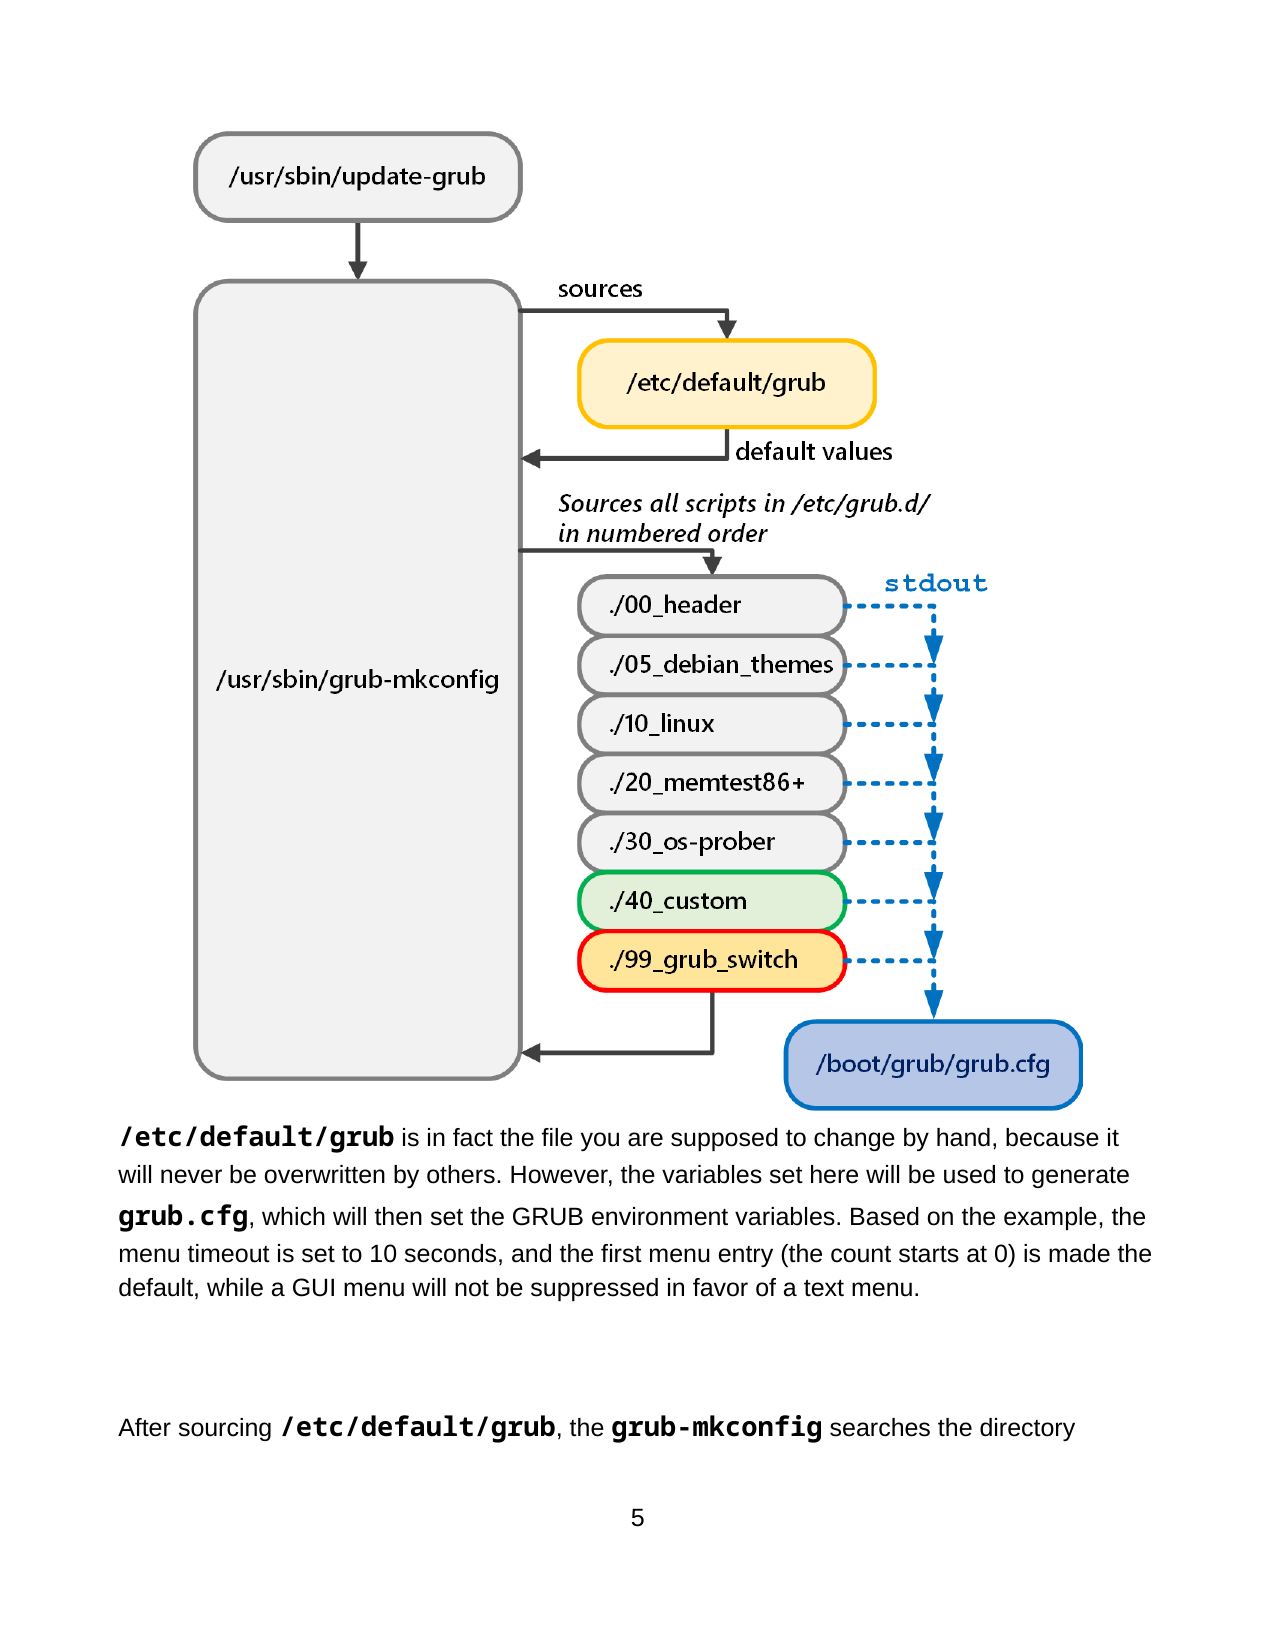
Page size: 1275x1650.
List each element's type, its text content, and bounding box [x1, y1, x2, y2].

text After sourcing /etc/default/grub, the grub-mkconfig searches the directory [118, 1371, 1157, 1444]
picture [192, 130, 1083, 1111]
text /etc/default/grub is in fact the file you are supposed to change by hand, because it will never be overwritten by others. However, the variables set here will be used to generate grub.cfg, which will then set the GRUB environment variables. Based on the example, the menu timeout is set to 10 seconds, and the first menu entry (the count starts at 0) is made the default, while a GUI menu will not be suppressed in favor of a text menu. [118, 118, 1157, 1302]
